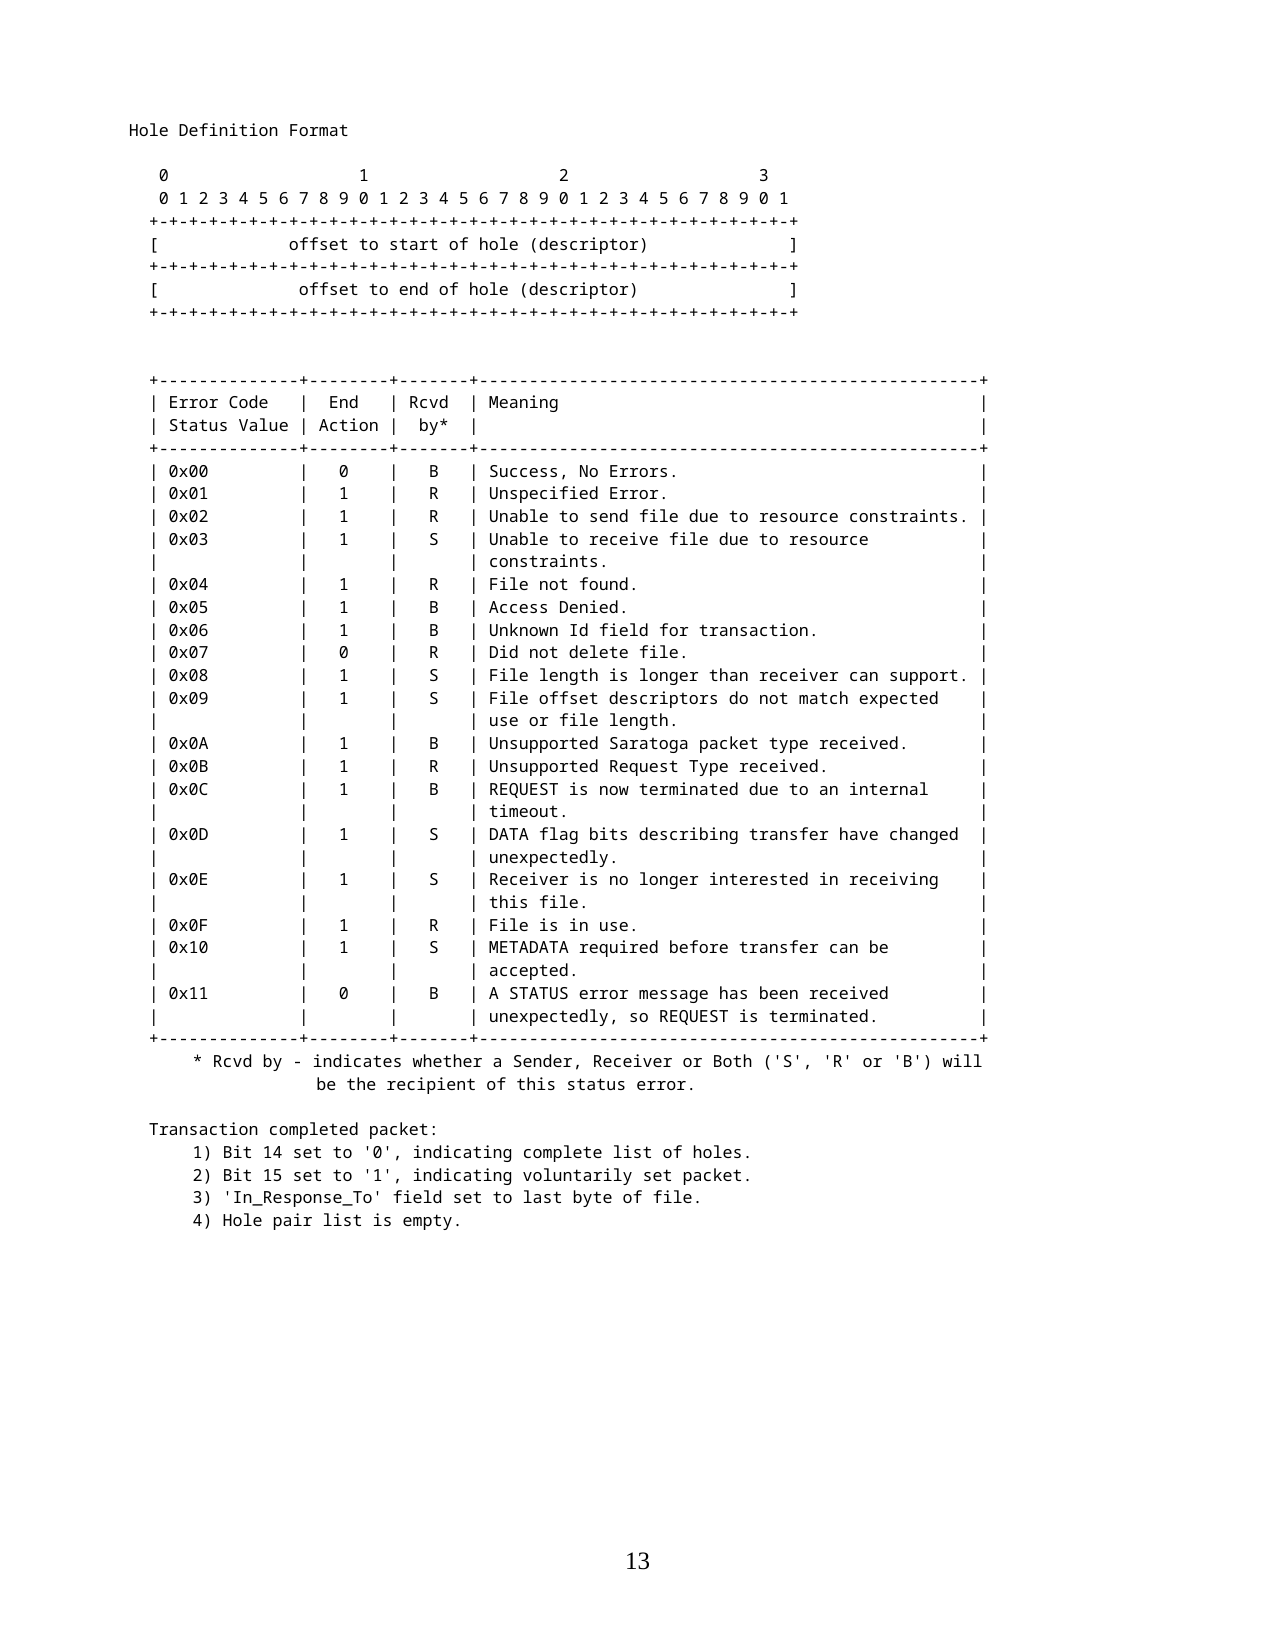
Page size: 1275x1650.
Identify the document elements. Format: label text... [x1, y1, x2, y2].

text | | | | this file. | [118, 891, 1156, 913]
text | 0x08 | 1 | S | File length is longer than receiver can support. | [118, 663, 1156, 686]
text | 0x0F | 1 | R | File is in use. | [118, 913, 1156, 936]
text | 0x0B | 1 | R | Unsupported Request Type received. | [118, 754, 1156, 777]
text +--------------+--------+-------+--------------------------------------------------+ [118, 436, 1156, 459]
text +-+-+-+-+-+-+-+-+-+-+-+-+-+-+-+-+-+-+-+-+-+-+-+-+-+-+-+-+-+-+-+-+ [118, 209, 1156, 232]
text | | | | timeout. | [118, 800, 1156, 822]
text | 0x04 | 1 | R | File not found. | [118, 573, 1156, 595]
text * Rcvd by - indicates whether a Sender, Receiver or Both ('S', 'R' or 'B') will [118, 1049, 1156, 1072]
text | 0x0C | 1 | B | REQUEST is now terminated due to an internal | [118, 777, 1156, 800]
text be the recipient of this status error. [118, 1072, 1156, 1095]
text 1) Bit 14 set to '0', indicating complete list of holes. [118, 1140, 1156, 1163]
text | Error Code | End | Rcvd | Meaning | [118, 391, 1156, 414]
text +--------------+--------+-------+--------------------------------------------------+ [118, 368, 1156, 391]
text | 0x05 | 1 | B | Access Denied. | [118, 595, 1156, 618]
text 4) Hole pair list is empty. [118, 1208, 1156, 1231]
text | 0x0D | 1 | S | DATA flag bits describing transfer have changed | [118, 822, 1156, 845]
text | 0x02 | 1 | R | Unable to send file due to resource constraints. | [118, 504, 1156, 527]
text | | | | constraints. | [118, 550, 1156, 573]
text | 0x10 | 1 | S | METADATA required before transfer can be | [118, 936, 1156, 959]
text +-+-+-+-+-+-+-+-+-+-+-+-+-+-+-+-+-+-+-+-+-+-+-+-+-+-+-+-+-+-+-+-+ [118, 300, 1156, 323]
text | 0x09 | 1 | S | File offset descriptors do not match expected | [118, 686, 1156, 709]
text +-+-+-+-+-+-+-+-+-+-+-+-+-+-+-+-+-+-+-+-+-+-+-+-+-+-+-+-+-+-+-+-+ [118, 255, 1156, 277]
text | 0x07 | 0 | R | Did not delete file. | [118, 641, 1156, 663]
text | 0x00 | 0 | B | Success, No Errors. | [118, 459, 1156, 482]
text Transaction completed packet: [118, 1118, 1156, 1140]
text [ offset to start of hole (descriptor) ] [118, 232, 1156, 255]
text | | | | use or file length. | [118, 709, 1156, 732]
text | 0x03 | 1 | S | Unable to receive file due to resource | [118, 527, 1156, 550]
text Hole Definition Format [118, 118, 1156, 141]
text 3) 'In_Response_To' field set to last byte of file. [118, 1186, 1156, 1208]
text | | | | unexpectedly. | [118, 845, 1156, 868]
text [ offset to end of hole (descriptor) ] [118, 277, 1156, 300]
text | | | | accepted. | [118, 959, 1156, 981]
text | 0x11 | 0 | B | A STATUS error message has been received | [118, 981, 1156, 1004]
text | 0x06 | 1 | B | Unknown Id field for transaction. | [118, 618, 1156, 641]
text | | | | unexpectedly, so REQUEST is terminated. | [118, 1004, 1156, 1027]
text 2) Bit 15 set to '1', indicating voluntarily set packet. [118, 1163, 1156, 1186]
text 0 1 2 3 4 5 6 7 8 9 0 1 2 3 4 5 6 7 8 9 0 1 2 3 4 5 6 7 8 9 0 1 [118, 187, 1156, 209]
text | Status Value | Action | by* | | [118, 414, 1156, 436]
text +--------------+--------+-------+--------------------------------------------------+ [118, 1027, 1156, 1049]
text | 0x0A | 1 | B | Unsupported Saratoga packet type received. | [118, 732, 1156, 754]
text | 0x01 | 1 | R | Unspecified Error. | [118, 482, 1156, 504]
text | 0x0E | 1 | S | Receiver is no longer interested in receiving | [118, 868, 1156, 891]
text 0 1 2 3 [118, 164, 1156, 187]
